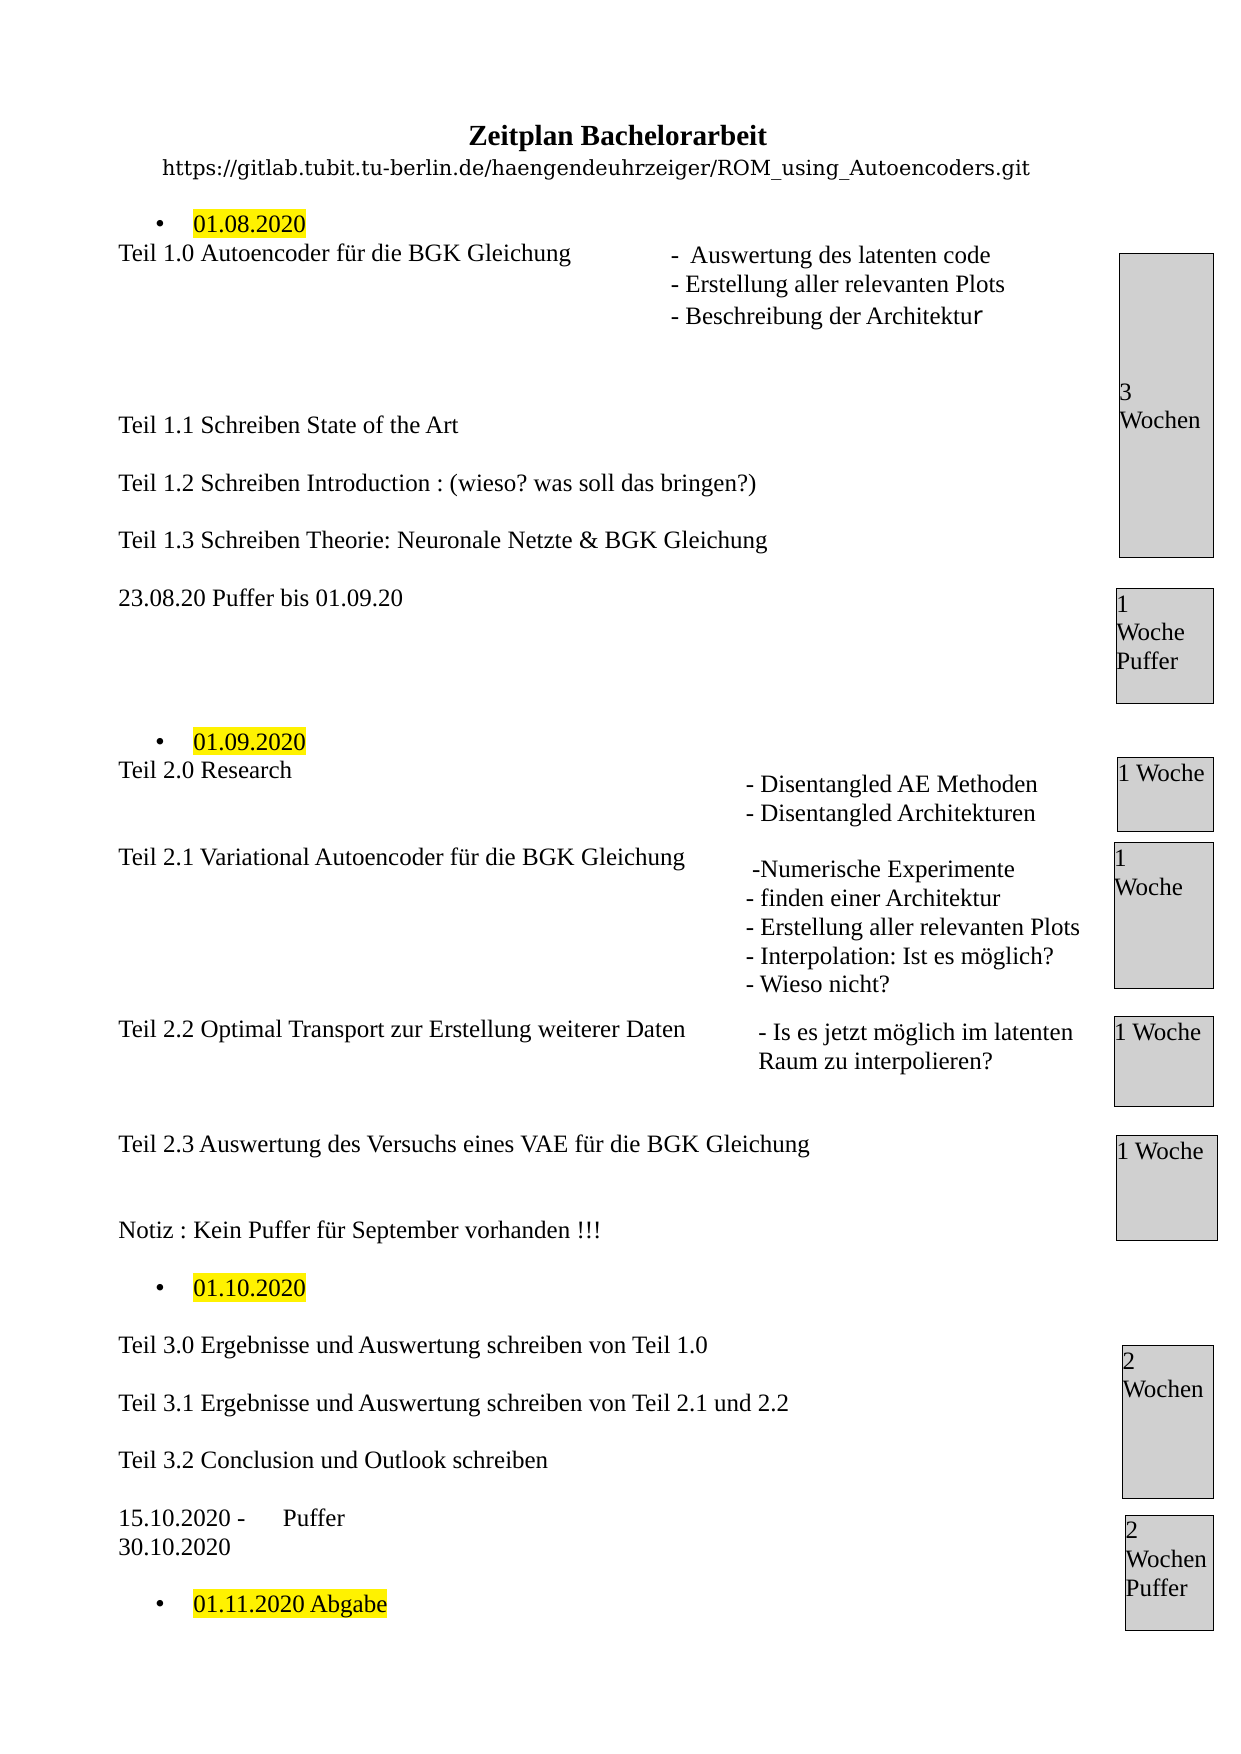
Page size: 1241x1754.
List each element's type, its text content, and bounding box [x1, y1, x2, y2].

text Teil 2.1 Variational Autoencoder für die BGK Gleichung [118, 842, 1114, 870]
list 01.08.2020 [156, 209, 1122, 238]
text 30.10.2020 [118, 1532, 1122, 1560]
text Teil 3.2 Conclusion und Outlook schreiben [118, 1445, 1122, 1474]
text Teil 2.2 Optimal Transport zur Erstellung weiterer Daten [118, 1014, 1122, 1043]
text 23.08.20 Puffer bis 01.09.20 [118, 583, 1122, 612]
text 15.10.2020 - Puffer [118, 1503, 1122, 1532]
text Teil 1.2 Schreiben Introduction : (wieso? was soll das bringen?) [118, 468, 1119, 497]
text Teil 2.3 Auswertung des Versuchs eines VAE für die BGK Gleichung [118, 1129, 1122, 1158]
text Teil 1.3 Schreiben Theorie: Neuronale Netzte & BGK Gleichung [118, 525, 1119, 554]
text Teil 2.0 Research [118, 755, 1122, 784]
list 01.09.2020 [156, 727, 1122, 755]
text Zeitplan Bachelorarbeit https://gitlab.tubit.tu-berlin.de/haengendeuhrzeiger/ROM_using_Autoencoders.git [118, 118, 1122, 180]
text Notiz : Kein Puffer für September vorhanden !!! [118, 1215, 1122, 1244]
list 01.10.2020 [156, 1273, 1122, 1302]
text Teil 3.1 Ergebnisse und Auswertung schreiben von Teil 2.1 und 2.2 [118, 1388, 1122, 1417]
text Teil 1.1 Schreiben State of the Art [118, 410, 1119, 439]
text Teil 1.0 Autoencoder für die BGK Gleichung [118, 238, 1122, 267]
list 01.11.2020 Abgabe [156, 1589, 1122, 1618]
text Teil 3.0 Ergebnisse und Auswertung schreiben von Teil 1.0 [118, 1330, 1122, 1359]
